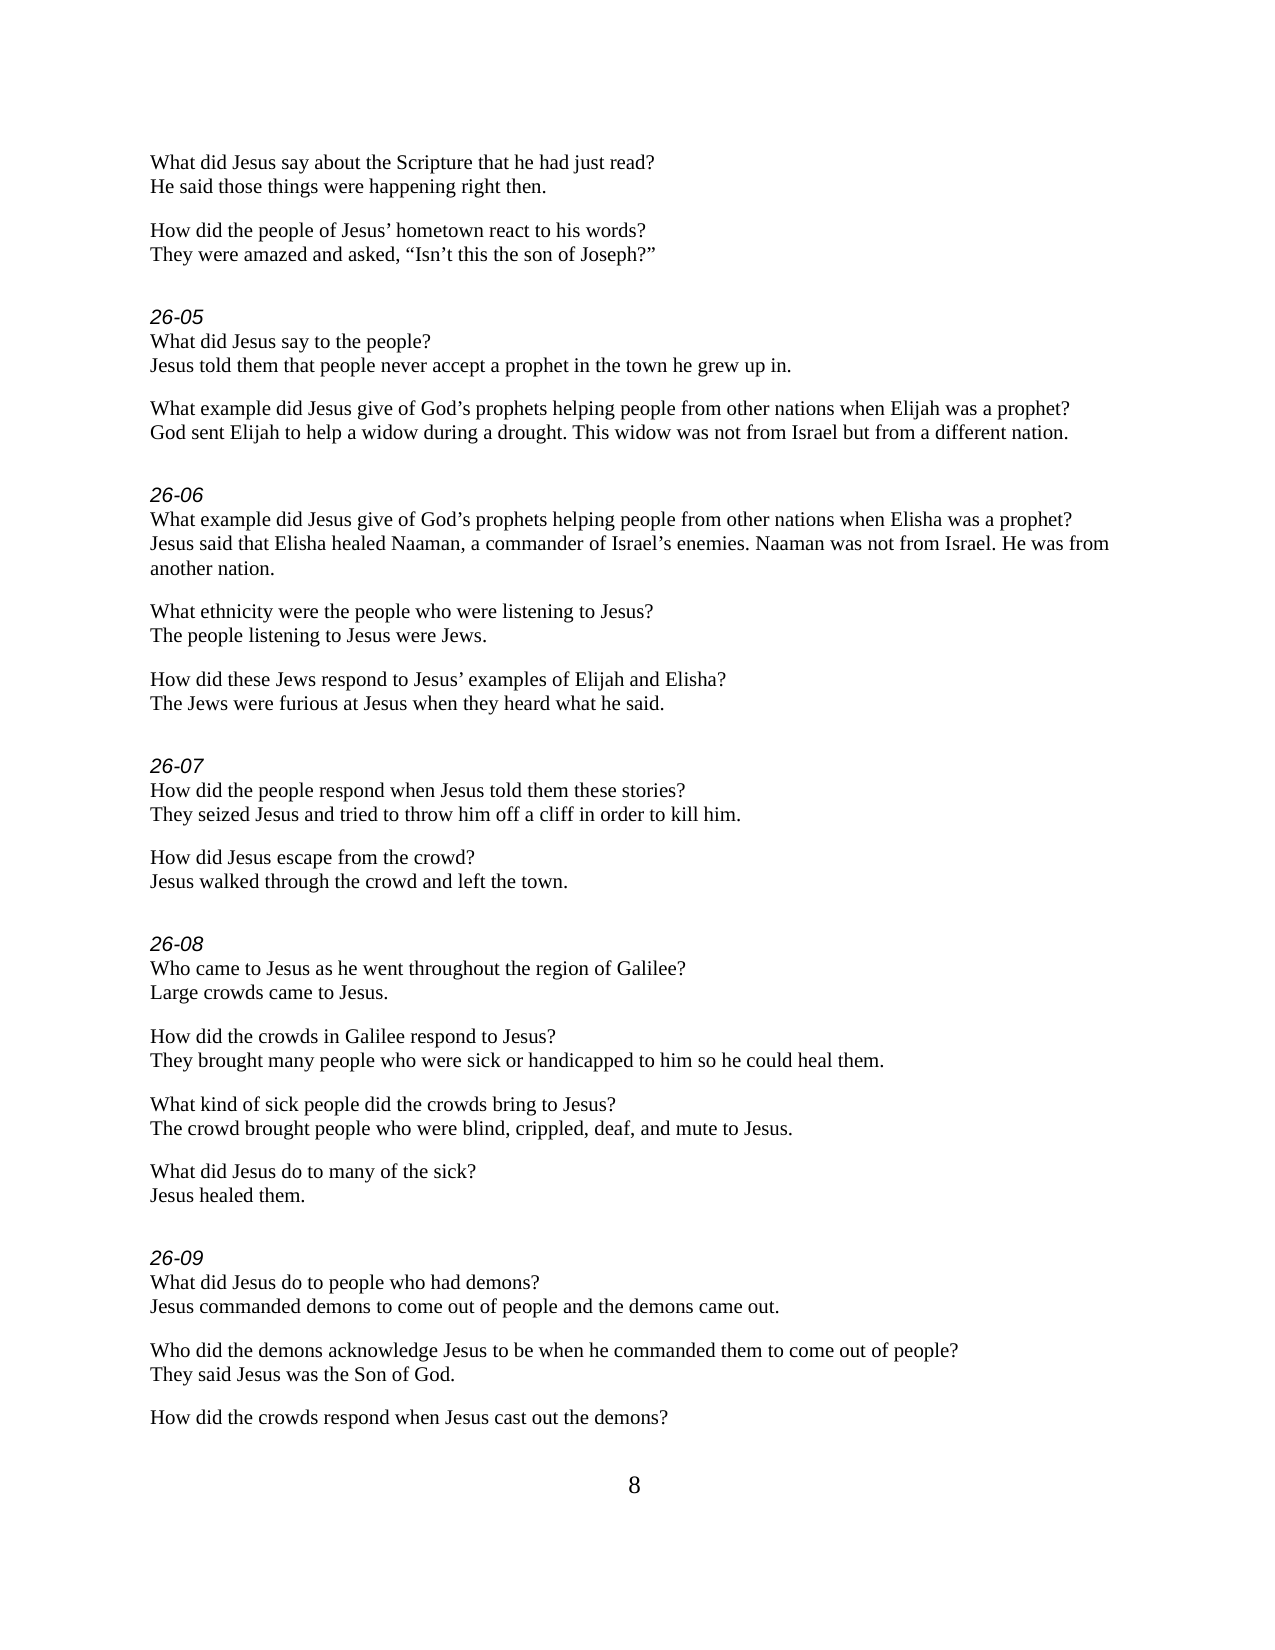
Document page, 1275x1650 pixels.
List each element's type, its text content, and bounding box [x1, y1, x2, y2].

subtitle 26-07 [150, 754, 1125, 778]
text Who came to Jesus as he went throughout the region of Galilee? Large crowds came to Jesus. [150, 956, 1125, 1004]
subtitle 26-05 [150, 305, 1125, 329]
text Who did the demons acknowledge Jesus to be when he commanded them to come out of people? They said Jesus was the Son of God. [150, 1338, 1125, 1386]
text What did Jesus do to many of the sick? Jesus healed them. [150, 1159, 1125, 1207]
text How did the people respond when Jesus told them these stories? They seized Jesus and tried to throw him off a cliff in order to kill him. [150, 778, 1125, 826]
subtitle 26-09 [150, 1246, 1125, 1270]
text What did Jesus do to people who had demons? Jesus commanded demons to come out of people and the demons came out. [150, 1270, 1125, 1318]
text How did Jesus escape from the crowd? Jesus walked through the crowd and left the town. [150, 845, 1125, 893]
subtitle 26-08 [150, 932, 1125, 956]
text What did Jesus say to the people? Jesus told them that people never accept a prophet in the town he grew up in. [150, 329, 1125, 377]
text How did the crowds in Galilee respond to Jesus? They brought many people who were sick or handicapped to him so he could heal them. [150, 1024, 1125, 1072]
text How did the crowds respond when Jesus cast out the demons? [150, 1405, 1125, 1429]
subtitle 26-06 [150, 483, 1125, 507]
text What did Jesus say about the Scripture that he had just read? He said those things were happening right then. [150, 150, 1125, 198]
text How did the people of Jesus’ hometown react to his words? They were amazed and asked, “Isn’t this the son of Joseph?” [150, 218, 1125, 266]
text What example did Jesus give of God’s prophets helping people from other nations when Elijah was a prophet? God sent Elijah to help a widow during a drought. This widow was not from Israel but from a different nation. [150, 396, 1125, 444]
text What kind of sick people did the crowds bring to Jesus? The crowd brought people who were blind, crippled, deaf, and mute to Jesus. [150, 1091, 1125, 1139]
text What example did Jesus give of God’s prophets helping people from other nations when Elisha was a prophet? Jesus said that Elisha healed Naaman, a commander of Israel’s enemies. Naaman was not from Israel. He was from another nation. [150, 507, 1125, 579]
text What ethnicity were the people who were listening to Jesus? The people listening to Jesus were Jews. [150, 599, 1125, 647]
text How did these Jews respond to Jesus’ examples of Elijah and Elisha? The Jews were furious at Jesus when they heard what he said. [150, 667, 1125, 715]
